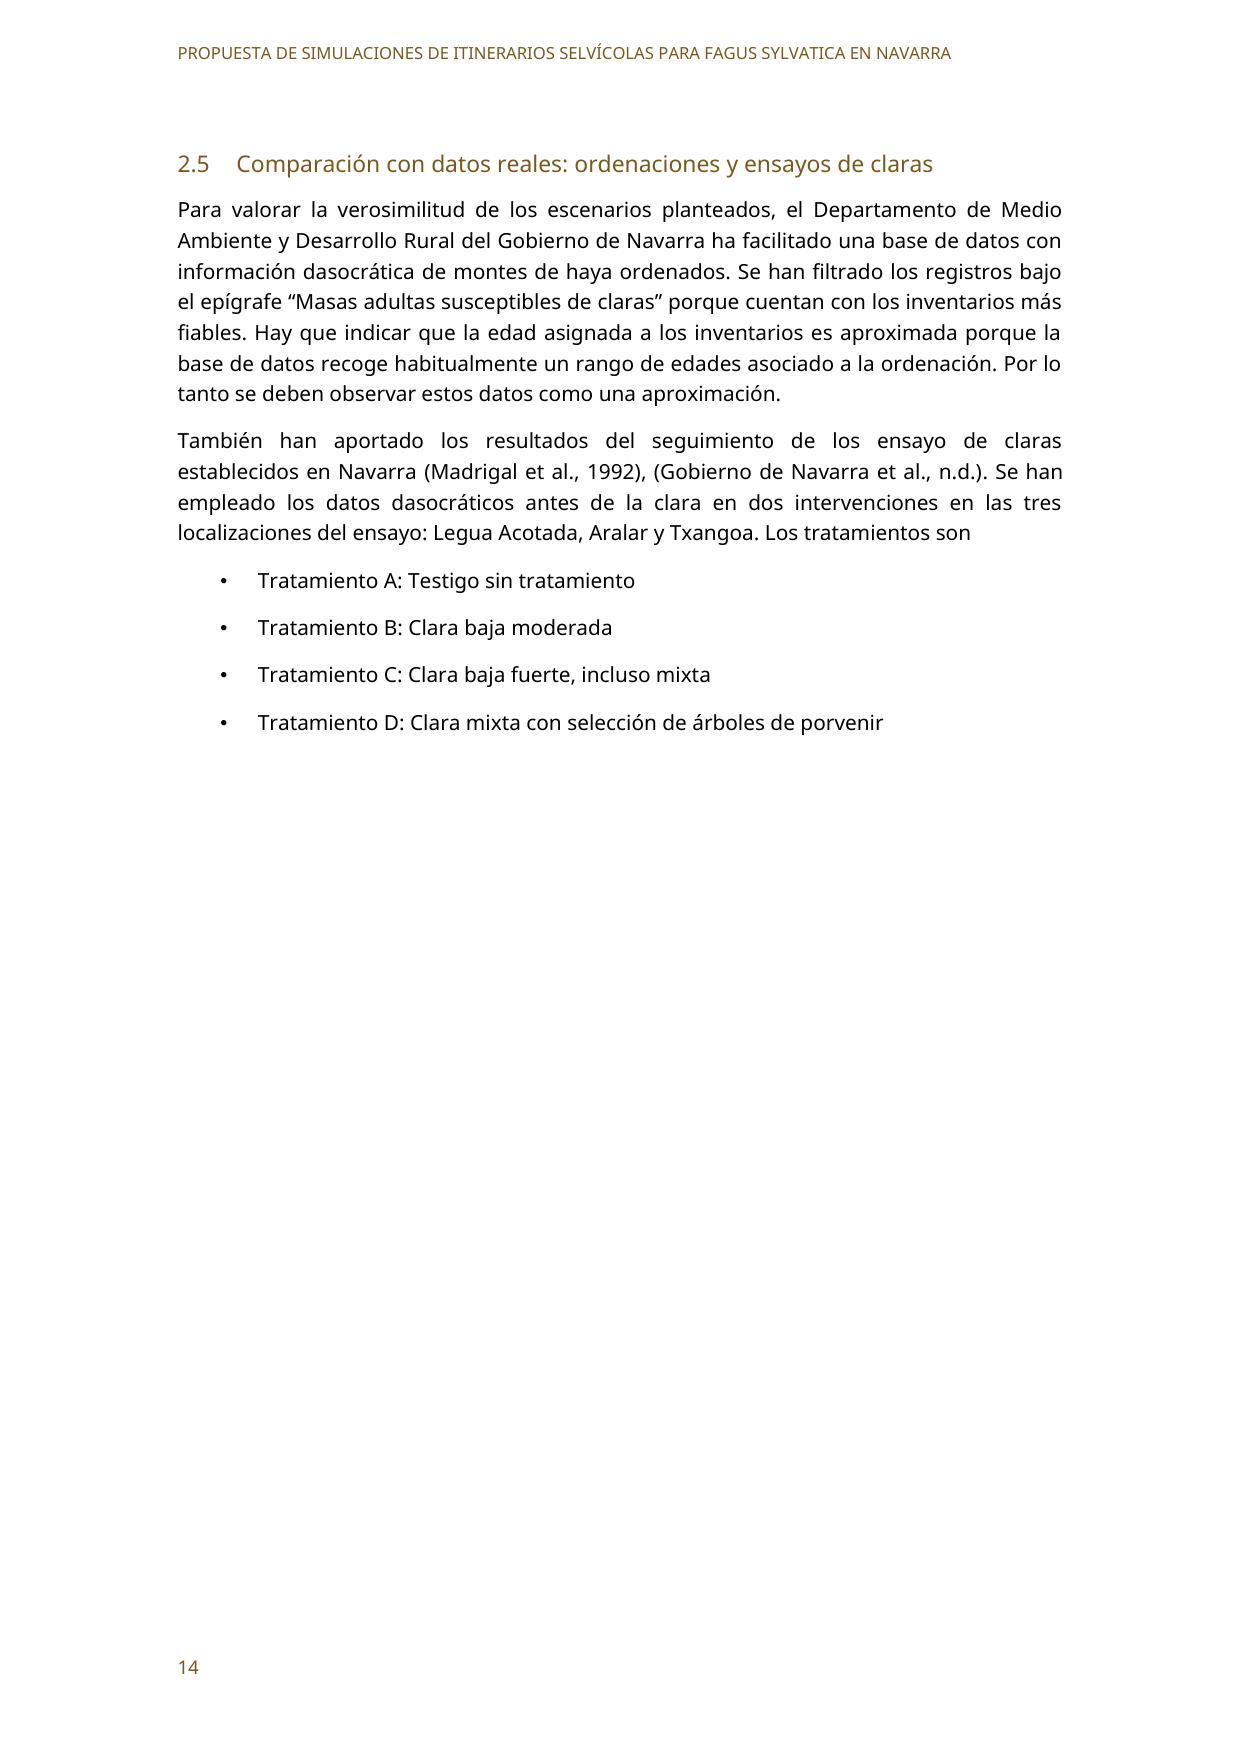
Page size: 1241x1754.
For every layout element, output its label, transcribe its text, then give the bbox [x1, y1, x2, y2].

text Para valorar la verosimilitud de los escenarios planteados, el Departamento de Medio Ambiente y Desarrollo Rural del Gobierno de Navarra ha facilitado una base de datos con información dasocrática de montes de haya ordenados. Se han filtrado los registros bajo el epígrafe “Masas adultas susceptibles de claras” porque cuentan con los inventarios más fiables. Hay que indicar que la edad asignada a los inventarios es aproximada porque la base de datos recoge habitualmente un rango de edades asociado a la ordenación. Por lo tanto se deben observar estos datos como una aproximación. [177, 196, 1063, 408]
list Tratamiento B: Clara baja moderada [220, 613, 1063, 641]
subtitle Comparación con datos reales: ordenaciones y ensayos de claras [177, 148, 1063, 179]
list Tratamiento C: Clara baja fuerte, incluso mixta [220, 660, 1063, 689]
text También han aportado los resultados del seguimiento de los ensayo de claras establecidos en Navarra (Madrigal et al., 1992), (Gobierno de Navarra et al., n.d.). Se han empleado los datos dasocráticos antes de la clara en dos intervenciones en las tres localizaciones del ensayo: Legua Acotada, Aralar y Txangoa. Los tratamientos son [177, 427, 1063, 547]
list Tratamiento A: Testigo sin tratamiento [220, 566, 1063, 594]
list Tratamiento D: Clara mixta con selección de árboles de porvenir [220, 708, 1063, 736]
